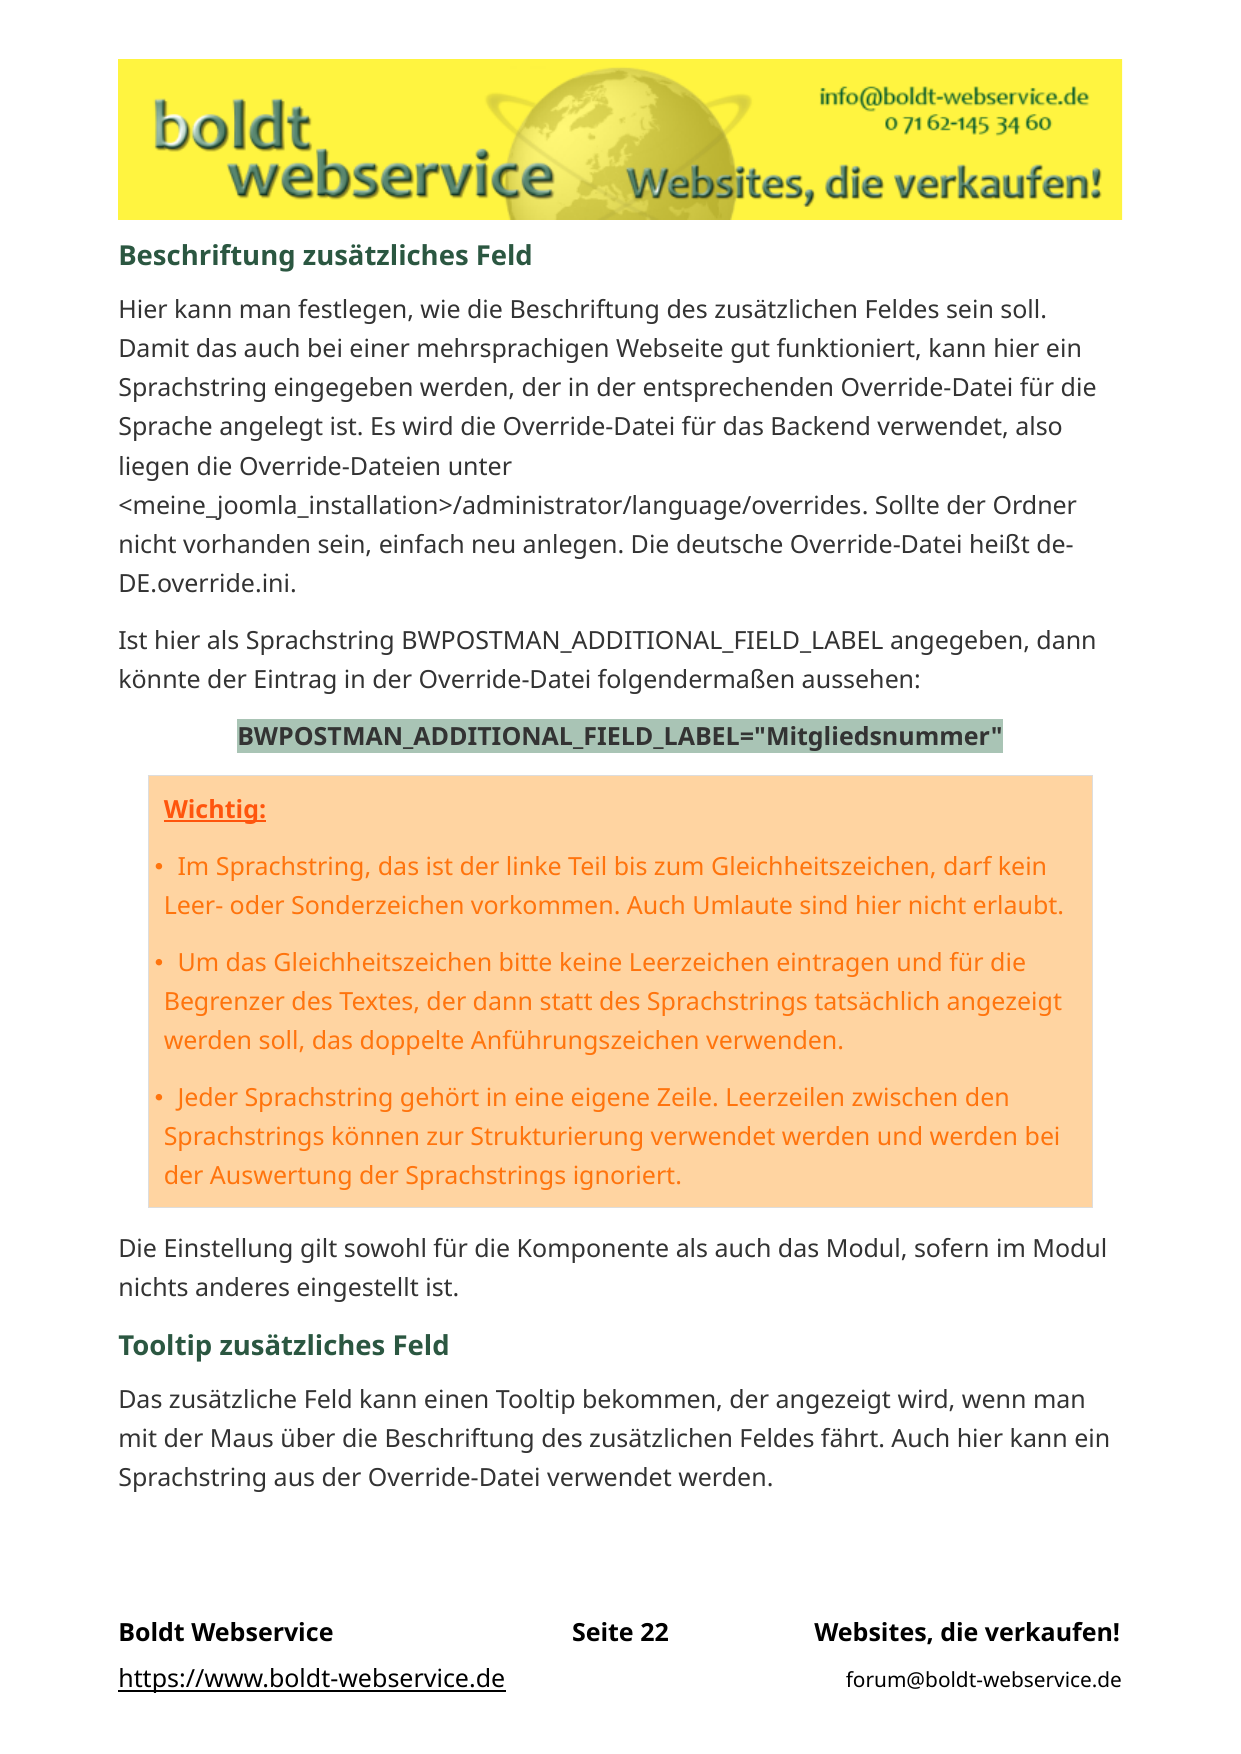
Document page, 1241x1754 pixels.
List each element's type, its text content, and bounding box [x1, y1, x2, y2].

subtitle Tooltip zusätzliches Feld [118, 1326, 1122, 1364]
text Die Einstellung gilt sowohl für die Komponente als auch das Modul, sofern im Modul nichts anderes eingestellt ist. [118, 1230, 1122, 1304]
subtitle Beschriftung zusätzliches Feld [118, 236, 1122, 274]
text BWPOSTMAN_ADDITIONAL_FIELD_LABEL="Mitgliedsnummer" [118, 718, 1122, 753]
list Um das Gleichheitszeichen bitte keine Leerzeichen eintragen und für die Begrenzer des Textes, der dann statt des Sprachstrings tatsächlich angezeigt werden soll, das doppelte Anführungszeichen verwenden. [149, 928, 1092, 1057]
text Wichtig: [149, 776, 1092, 825]
list Jeder Sprachstring gehört in eine eigene Zeile. Leerzeilen zwischen den Sprachstrings können zur Strukturierung verwendet werden und werden bei der Auswertung der Sprachstrings ignoriert. [149, 1063, 1092, 1207]
picture [118, 59, 1123, 220]
text Ist hier als Sprachstring BWPOSTMAN_ADDITIONAL_FIELD_LABEL angegeben, dann könnte der Eintrag in der Override-Datei folgendermaßen aussehen: [118, 622, 1122, 696]
text Hier kann man festlegen, wie die Beschriftung des zusätzlichen Feldes sein soll. Damit das auch bei einer mehrsprachigen Webseite gut funktioniert, kann hier ein Sprachstring eingegeben werden, der in der entsprechenden Override-Datei für die Sprache angelegt ist. Es wird die Override-Datei für das Backend verwendet, also liegen die Override-Dateien unter <meine_joomla_installation>/administrator/language/overrides. Sollte der Ordner nicht vorhanden sein, einfach neu anlegen. Die deutsche Override-Datei heißt de-DE.override.ini. [118, 291, 1122, 600]
text Das zusätzliche Feld kann einen Tooltip bekommen, der angezeigt wird, wenn man mit der Maus über die Beschriftung des zusätzlichen Feldes fährt. Auch hier kann ein Sprachstring aus der Override-Datei verwendet werden. [118, 1382, 1122, 1494]
list Im Sprachstring, das ist der linke Teil bis zum Gleichheitszeichen, darf kein Leer- oder Sonderzeichen vorkommen. Auch Umlaute sind hier nicht erlaubt. [149, 832, 1092, 921]
